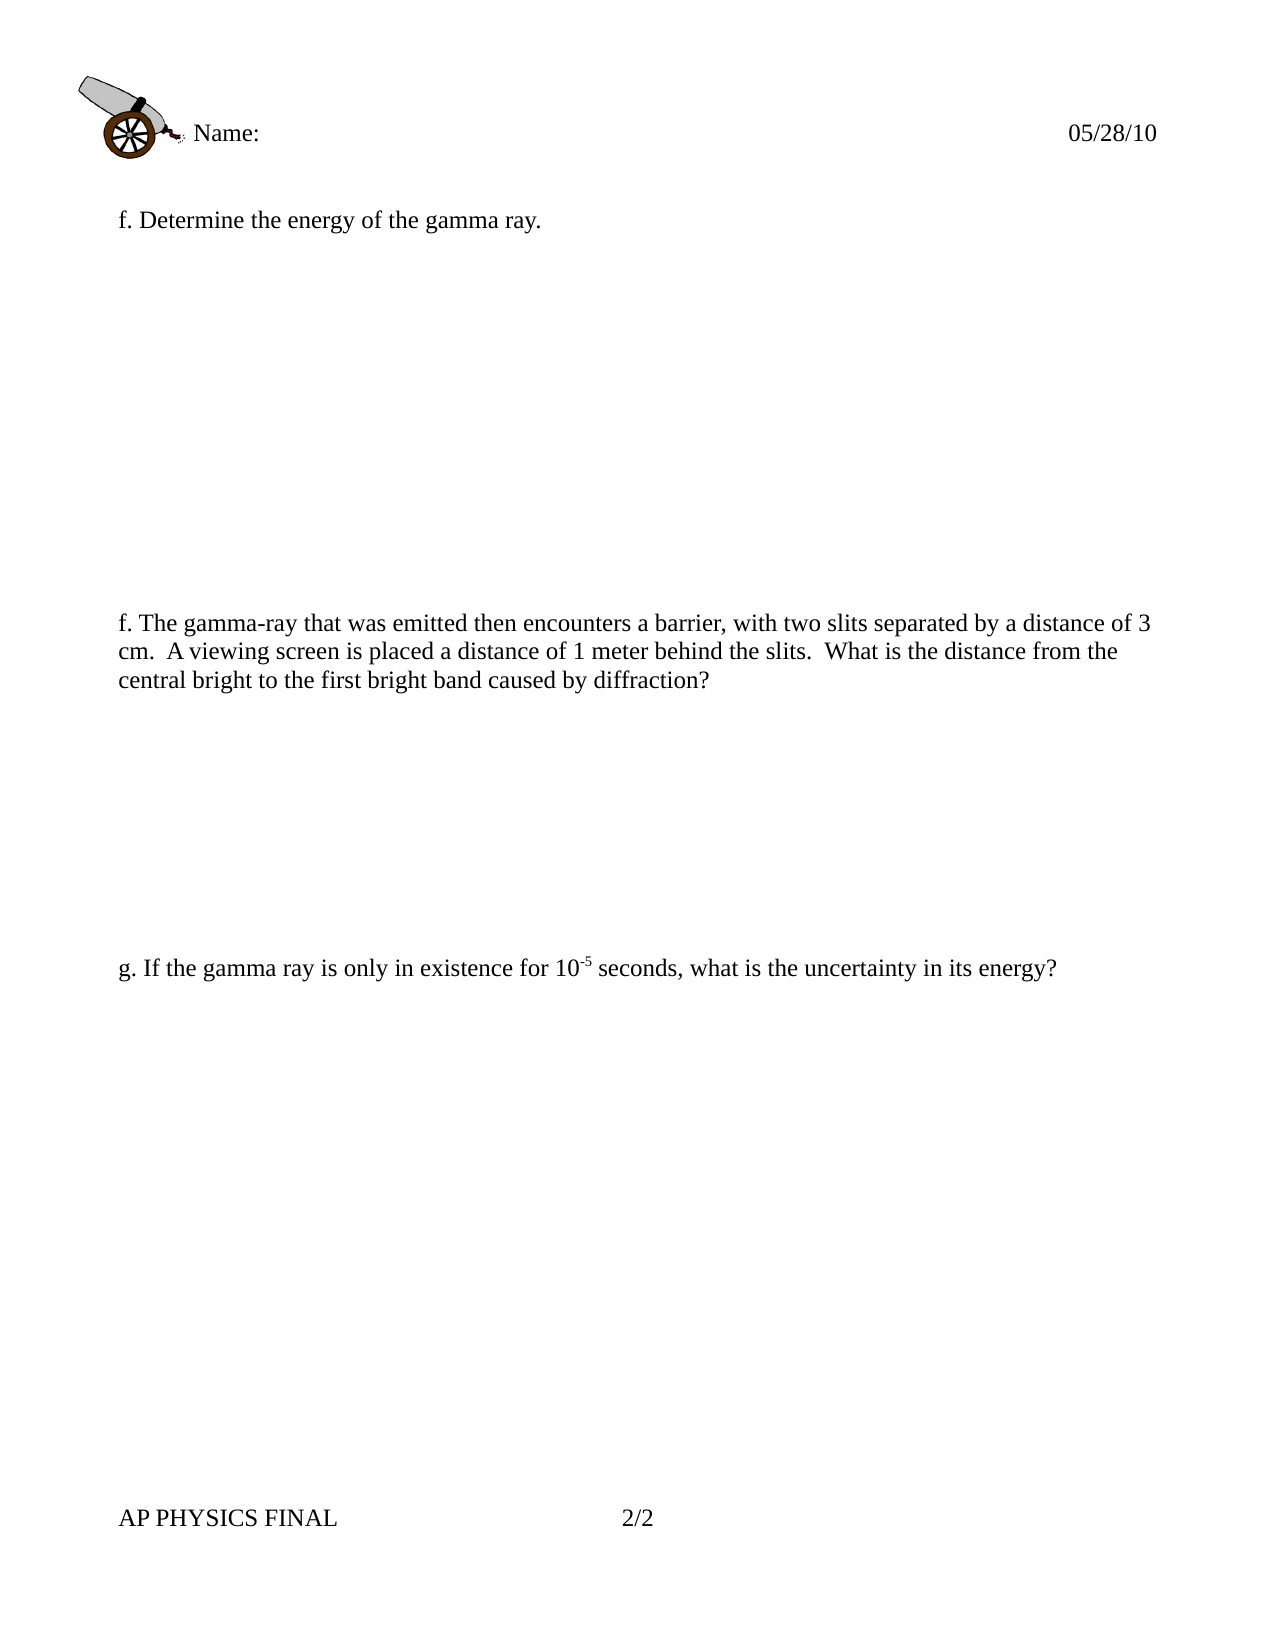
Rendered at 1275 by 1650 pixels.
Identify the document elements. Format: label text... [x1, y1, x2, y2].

text f. The gamma-ray that was emitted then encounters a barrier, with two slits separated by a distance of 3 cm. A viewing screen is placed a distance of 1 meter behind the slits. What is the distance from the central bright to the first bright band caused by diffraction? [118, 608, 1157, 694]
text f. Determine the energy of the gamma ray. [118, 205, 1157, 234]
text g. If the gamma ray is only in existence for 10-5 seconds, what is the uncertainty in its energy? [118, 953, 1157, 981]
